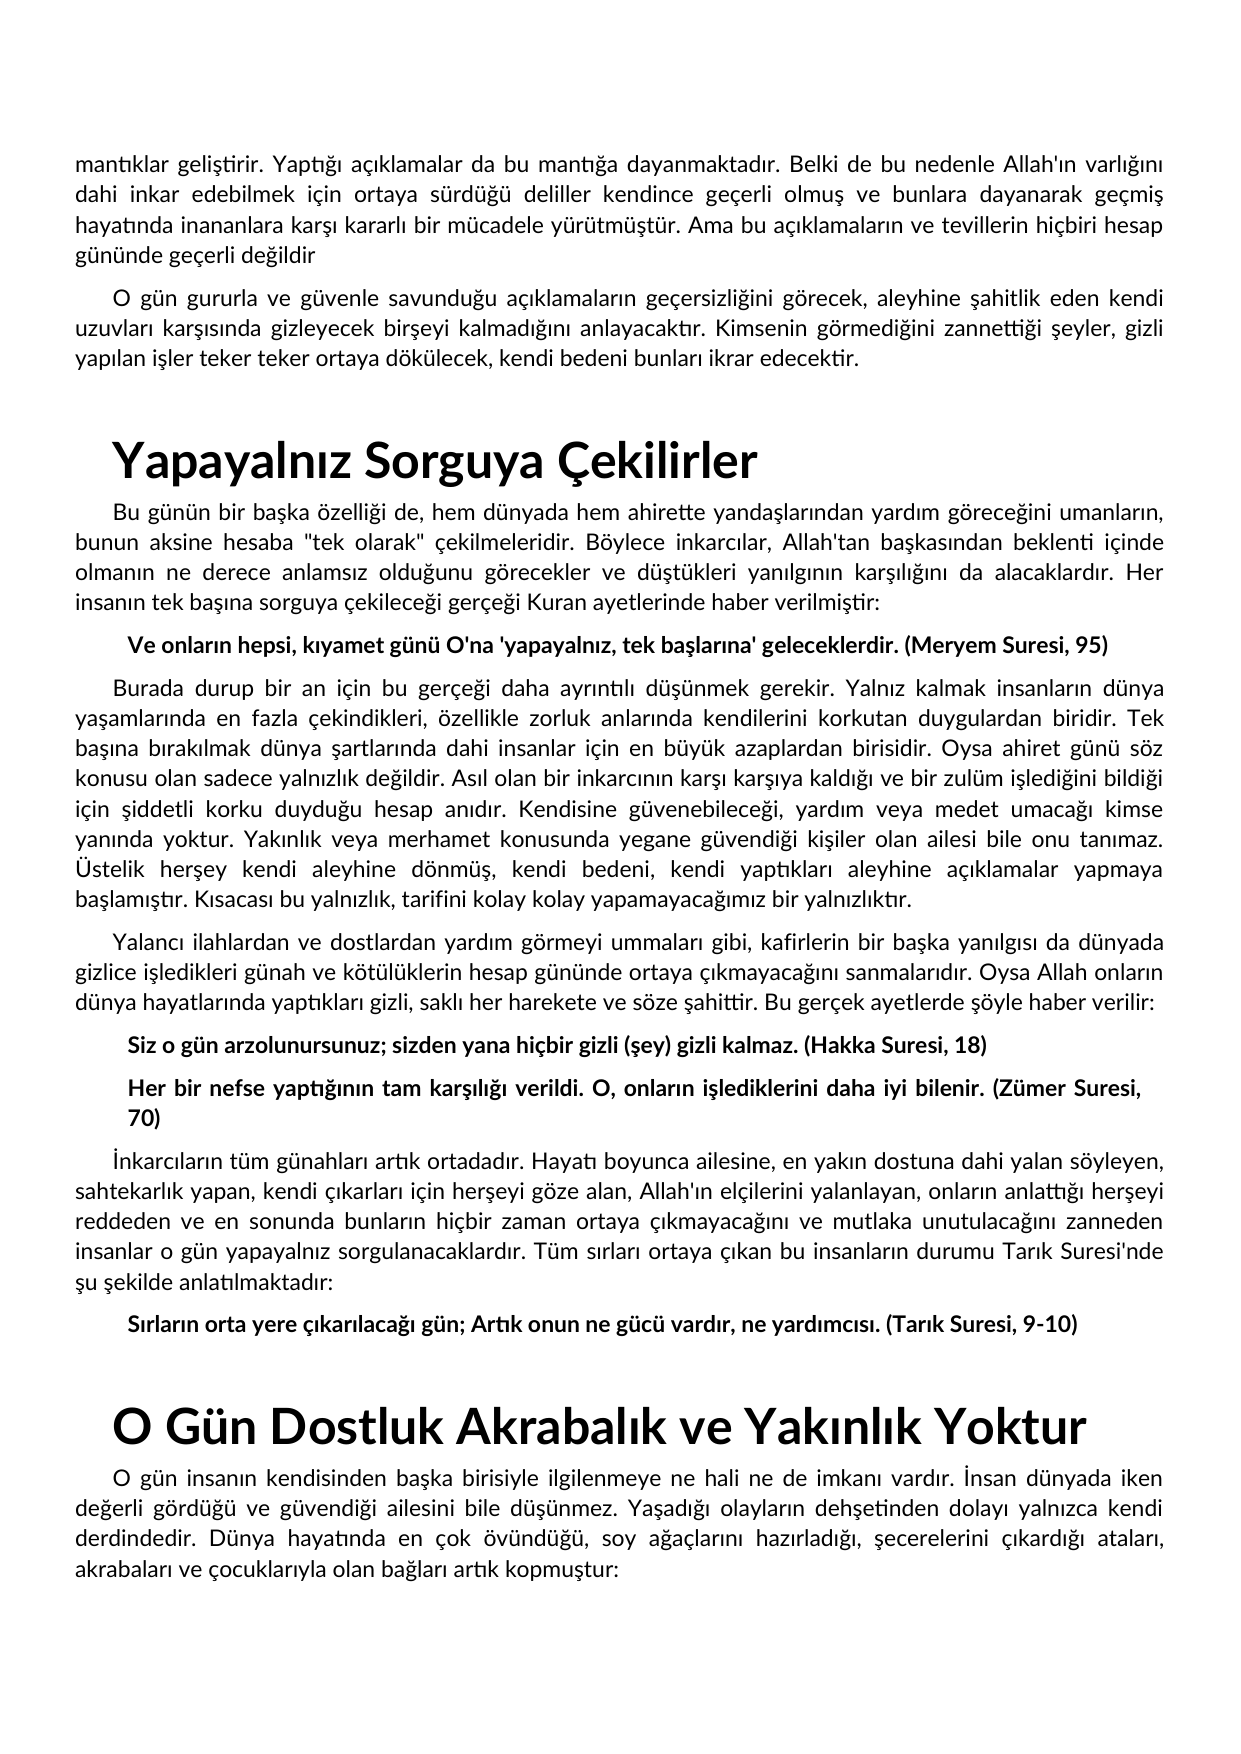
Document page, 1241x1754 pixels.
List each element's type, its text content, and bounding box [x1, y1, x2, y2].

text Burada durup bir an için bu gerçeği daha ayrıntılı düşünmek gerekir. Yalnız kalmak insanların dünya yaşamlarında en fazla çekindikleri, özellikle zorluk anlarında kendilerini korkutan duygulardan biridir. Tek başına bırakılmak dünya şartlarında dahi insanlar için en büyük azaplardan birisidir. Oysa ahiret günü söz konusu olan sadece yalnızlık değildir. Asıl olan bir inkarcının karşı karşıya kaldığı ve bir zulüm işlediğini bildiği için şiddetli korku duyduğu hesap anıdır. Kendisine güvenebileceği, yardım veya medet umacağı kimse yanında yoktur. Yakınlık veya merhamet konusunda yegane güvendiği kişiler olan ailesi bile onu tanımaz. Üstelik herşey kendi aleyhine dönmüş, kendi bedeni, kendi yaptıkları aleyhine açıklamalar yapmaya başlamıştır. Kısacası bu yalnızlık, tarifini kolay kolay yapamayacağımız bir yalnızlıktır. [75, 673, 1165, 912]
subtitle Yapayalnız Sorguya Çekilirler [112, 429, 1165, 489]
text O gün insanın kendisinden başka birisiyle ilgilenmeye ne hali ne de imkanı vardır. İnsan dünyada iken değerli gördüğü ve güvendiği ailesini bile düşünmez. Yaşadığı olayların dehşetinden dolayı yalnızca kendi derdindedir. Dünya hayatında en çok övündüğü, soy ağaçlarını hazırladığı, şecerelerini çıkardığı ataları, akrabaları ve çocuklarıyla olan bağları artık kopmuştur: [75, 1464, 1165, 1582]
text İnkarcıların tüm günahları artık ortadadır. Hayatı boyunca ailesine, en yakın dostuna dahi yalan söyleyen, sahtekarlık yapan, kendi çıkarları için herşeyi göze alan, Allah'ın elçilerini yalanlayan, onların anlattığı herşeyi reddeden ve en sonunda bunların hiçbir zaman ortaya çıkmayacağını ve mutlaka unutulacağını zanneden insanlar o gün yapayalnız sorgulanacaklardır. Tüm sırları ortaya çıkan bu insanların durumu Tarık Suresi'nde şu şekilde anlatılmaktadır: [75, 1146, 1165, 1295]
text Bu günün bir başka özelliği de, hem dünyada hem ahirette yandaşlarından yardım göreceğini umanların, bunun aksine hesaba "tek olarak" çekilmeleridir. Böylece inkarcılar, Allah'tan başkasından beklenti içinde olmanın ne derece anlamsız olduğunu görecekler ve düştükleri yanılgının karşılığını da alacaklardır. Her insanın tek başına sorguya çekileceği gerçeği Kuran ayetlerinde haber verilmiştir: [75, 497, 1165, 616]
text Ve onların hepsi, kıyamet günü O'na 'yapayalnız, tek başlarına' geleceklerdir. (Meryem Suresi, 95) [127, 631, 1143, 658]
text Sırların orta yere çıkarılacağı gün; Artık onun ne gücü vardır, ne yardımcısı. (Tarık Suresi, 9-10) [127, 1310, 1143, 1337]
subtitle O Gün Dostluk Akrabalık ve Yakınlık Yoktur [112, 1395, 1165, 1455]
text Yalancı ilahlardan ve dostlardan yardım görmeyi ummaları gibi, kafirlerin bir başka yanılgısı da dünyada gizlice işledikleri günah ve kötülüklerin hesap gününde ortaya çıkmayacağını sanmalarıdır. Oysa Allah onların dünya hayatlarında yaptıkları gizli, saklı her harekete ve söze şahittir. Bu gerçek ayetlerde şöyle haber verilir: [75, 928, 1165, 1016]
text Her bir nefse yaptığının tam karşılığı verildi. O, onların işlediklerini daha iyi bilenir. (Zümer Suresi, 70) [127, 1073, 1143, 1131]
text mantıklar geliştirir. Yaptığı açıklamalar da bu mantığa dayanmaktadır. Belki de bu nedenle Allah'ın varlığını dahi inkar edebilmek için ortaya sürdüğü deliller kendince geçerli olmuş ve bunlara dayanarak geçmiş hayatında inananlara karşı kararlı bir mücadele yürütmüştür. Ama bu açıklamaların ve tevillerin hiçbiri hesap gününde geçerli değildir [75, 150, 1165, 268]
text O gün gururla ve güvenle savunduğu açıklamaların geçersizliğini görecek, aleyhine şahitlik eden kendi uzuvları karşısında gizleyecek birşeyi kalmadığını anlayacaktır. Kimsenin görmediğini zannettiği şeyler, gizli yapılan işler teker teker ortaya dökülecek, kendi bedeni bunları ikrar edecektir. [75, 283, 1165, 371]
text Siz o gün arzolunursunuz; sizden yana hiçbir gizli (şey) gizli kalmaz. (Hakka Suresi, 18) [127, 1031, 1143, 1058]
